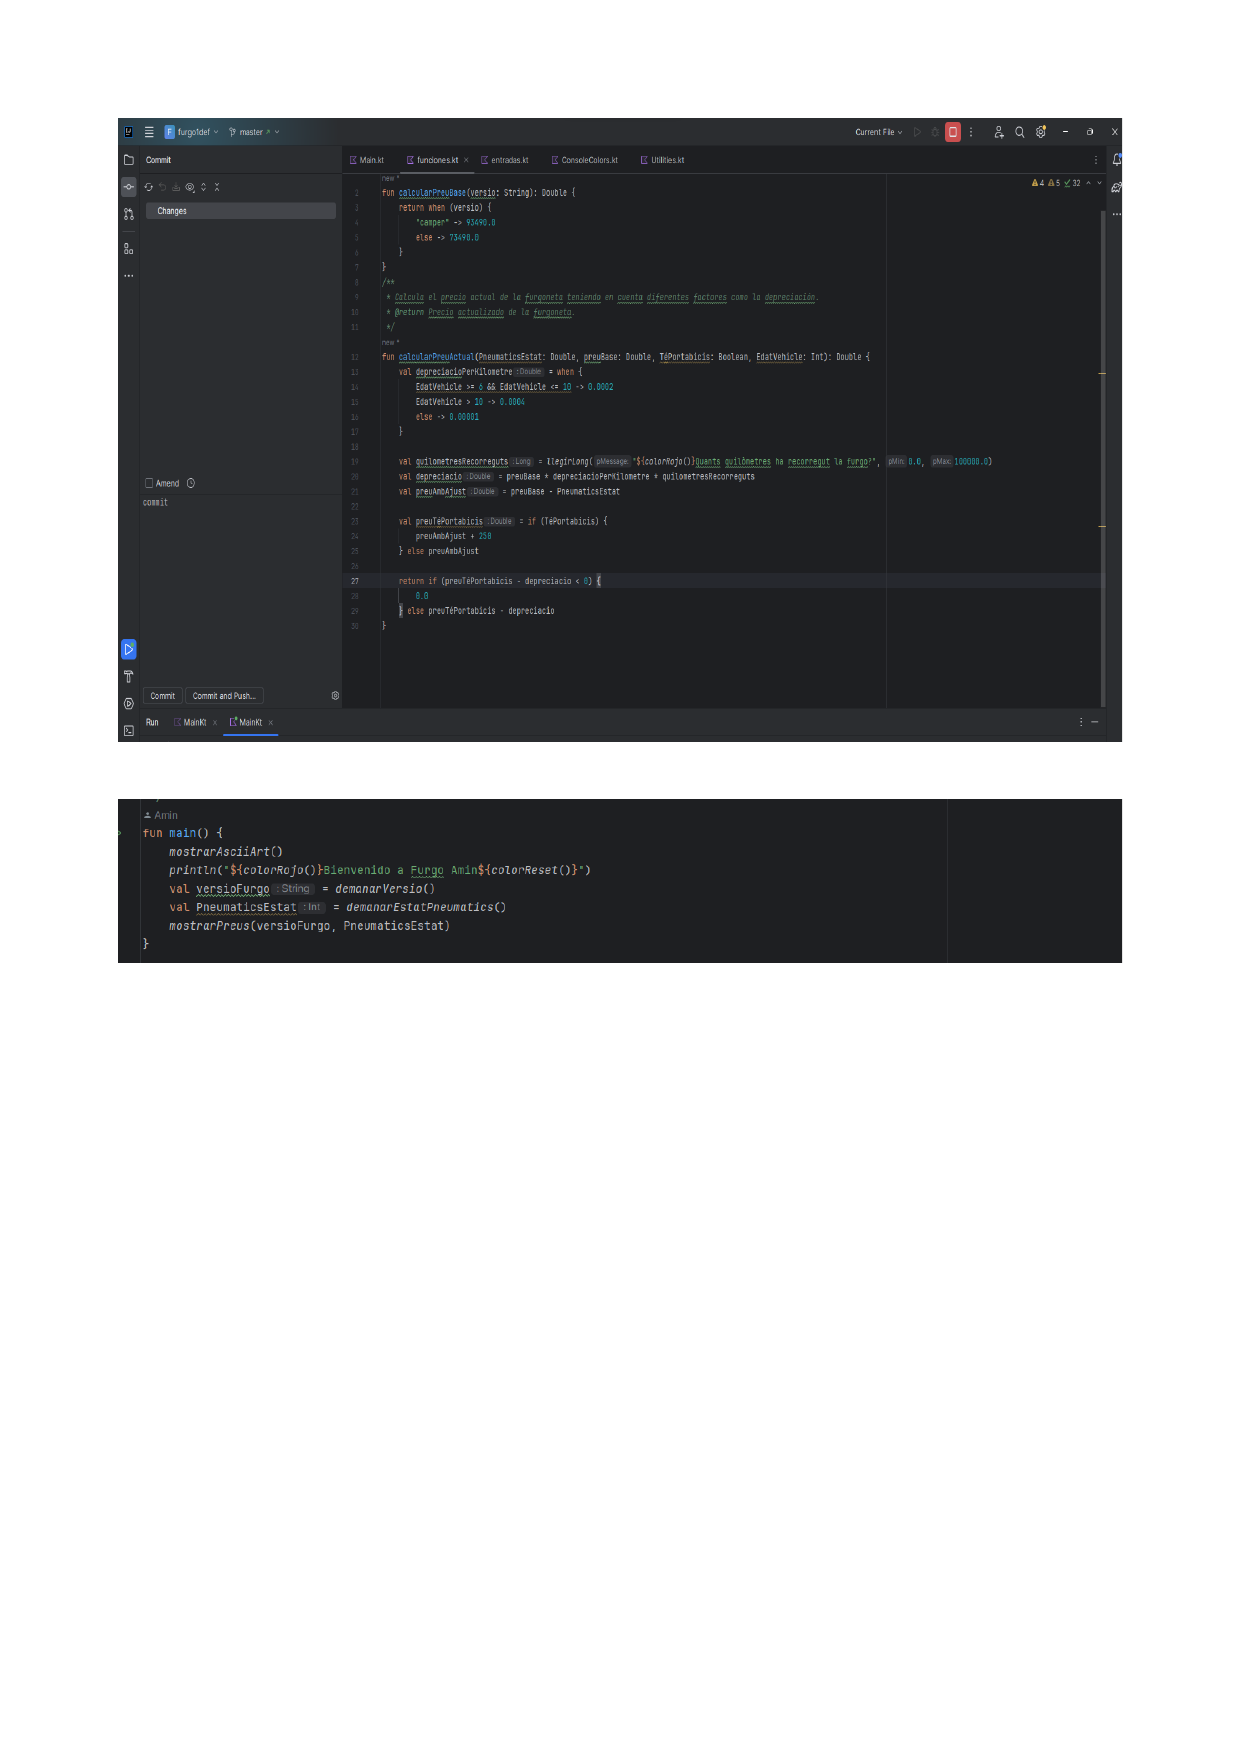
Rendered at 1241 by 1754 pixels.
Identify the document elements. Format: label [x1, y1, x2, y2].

picture [118, 118, 1123, 742]
picture [118, 799, 1123, 963]
